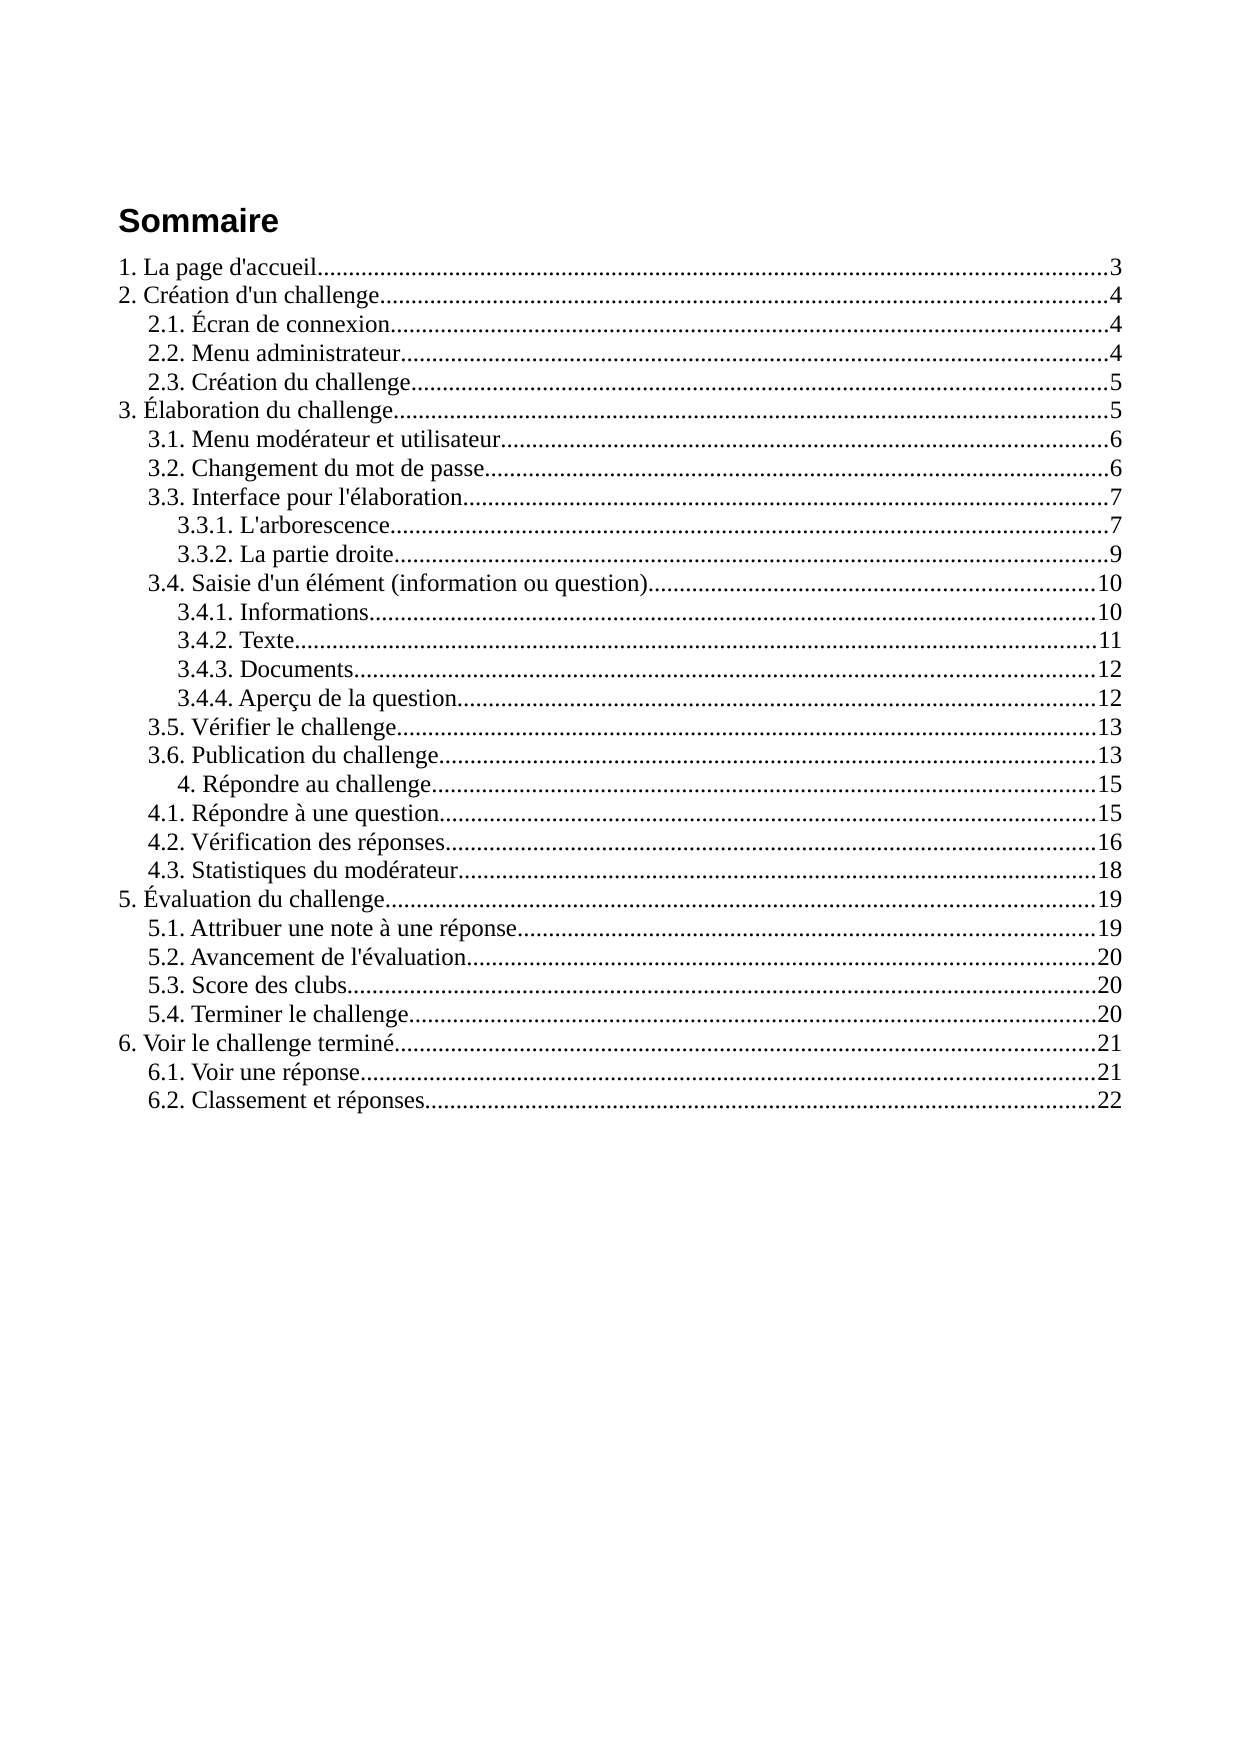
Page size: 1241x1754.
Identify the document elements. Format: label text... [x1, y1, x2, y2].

text 5.2. Avancement de l'évaluation 20 [148, 942, 1122, 970]
text 3.4.3. Documents 12 [177, 654, 1122, 683]
text 6.2. Classement et réponses 22 [148, 1085, 1122, 1114]
text 5.1. Attribuer une note à une réponse 19 [148, 913, 1122, 942]
text 2. Création d'un challenge 4 [118, 280, 1122, 309]
text 3.4.1. Informations 10 [177, 597, 1122, 625]
text 3.1. Menu modérateur et utilisateur 6 [148, 424, 1122, 453]
text 5. Évaluation du challenge 19 [118, 884, 1122, 913]
text 3.4.4. Aperçu de la question 12 [177, 683, 1122, 712]
text 1. La page d'accueil 3 [118, 252, 1122, 280]
text 5.3. Score des clubs 20 [148, 970, 1122, 999]
text 3.4.2. Texte 11 [177, 625, 1122, 654]
text 3. Élaboration du challenge 5 [118, 395, 1122, 424]
text 4. Répondre au challenge 15 [177, 769, 1122, 798]
text 6.1. Voir une réponse 21 [148, 1057, 1122, 1085]
text 5.4. Terminer le challenge 20 [148, 999, 1122, 1028]
text 4.1. Répondre à une question 15 [148, 798, 1122, 827]
text 3.4. Saisie d'un élément (information ou question) 10 [148, 568, 1122, 597]
text 2.3. Création du challenge 5 [148, 367, 1122, 395]
text 6. Voir le challenge terminé 21 [118, 1028, 1122, 1057]
subtitle Sommaire [118, 201, 1122, 239]
text 3.3. Interface pour l'élaboration 7 [148, 482, 1122, 510]
text 3.5. Vérifier le challenge 13 [148, 712, 1122, 740]
text 3.3.2. La partie droite 9 [177, 539, 1122, 568]
text 2.1. Écran de connexion 4 [148, 309, 1122, 338]
text 3.3.1. L'arborescence 7 [177, 510, 1122, 539]
text 2.2. Menu administrateur 4 [148, 338, 1122, 367]
text 4.2. Vérification des réponses 16 [148, 827, 1122, 855]
text 3.6. Publication du challenge 13 [148, 740, 1122, 769]
text 4.3. Statistiques du modérateur 18 [148, 855, 1122, 884]
text 3.2. Changement du mot de passe 6 [148, 453, 1122, 482]
